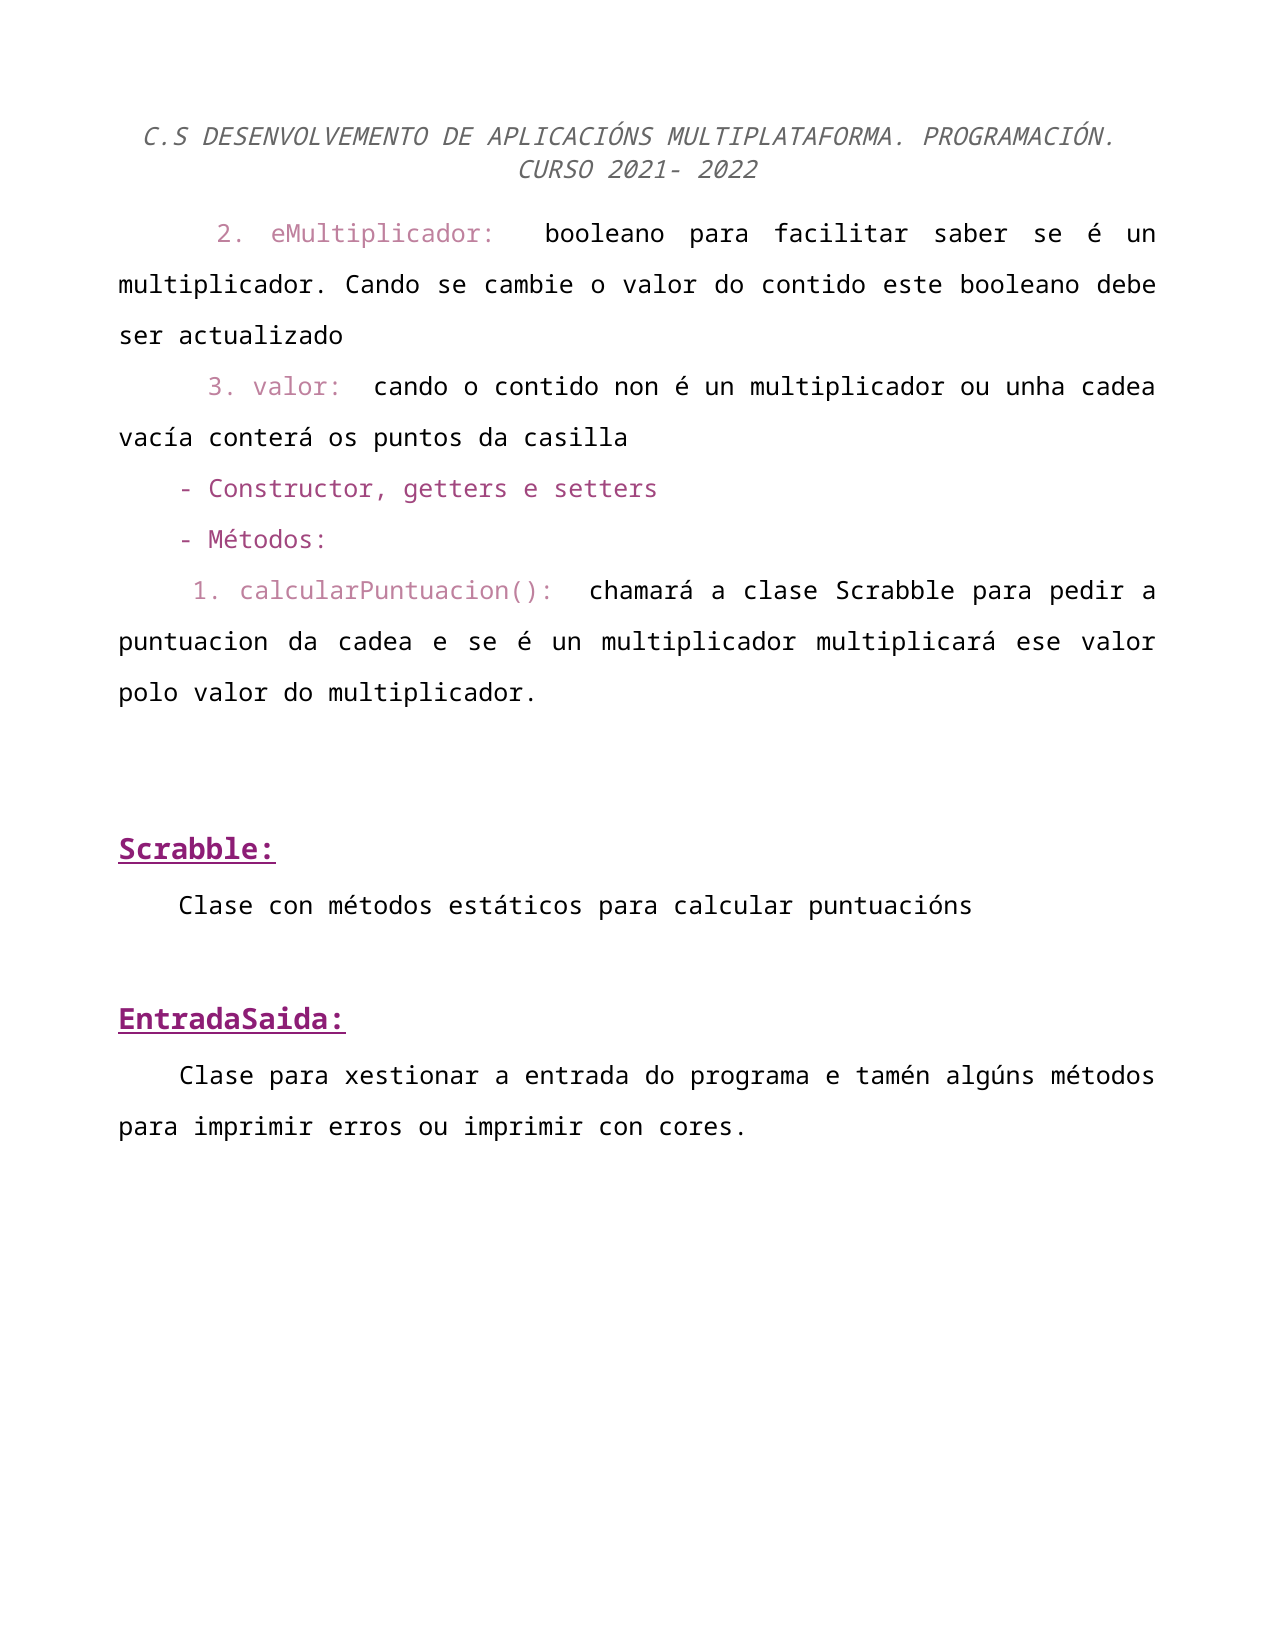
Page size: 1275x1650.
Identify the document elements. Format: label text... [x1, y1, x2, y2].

text Scrabble: [118, 828, 1157, 868]
text Clase con métodos estáticos para calcular puntuacións [118, 888, 1157, 922]
text 3. valor: cando o contido non é un multiplicador ou unha cadea vacía conterá os puntos da casilla [118, 369, 1157, 454]
text 1. calcularPuntuacion(): chamará a clase Scrabble para pedir a puntuacion da cadea e se é un multiplicador multiplicará ese valor polo valor do multiplicador. [118, 573, 1157, 709]
text 2. eMultiplicador: booleano para facilitar saber se é un multiplicador. Cando se cambie o valor do contido este booleano debe ser actualizado [118, 216, 1157, 352]
text - Constructor, getters e setters [118, 471, 1157, 505]
text Clase para xestionar a entrada do programa e tamén algúns métodos para imprimir erros ou imprimir con cores. [118, 1058, 1157, 1143]
text - Métodos: [118, 522, 1157, 556]
text EntradaSaida: [118, 998, 1157, 1038]
